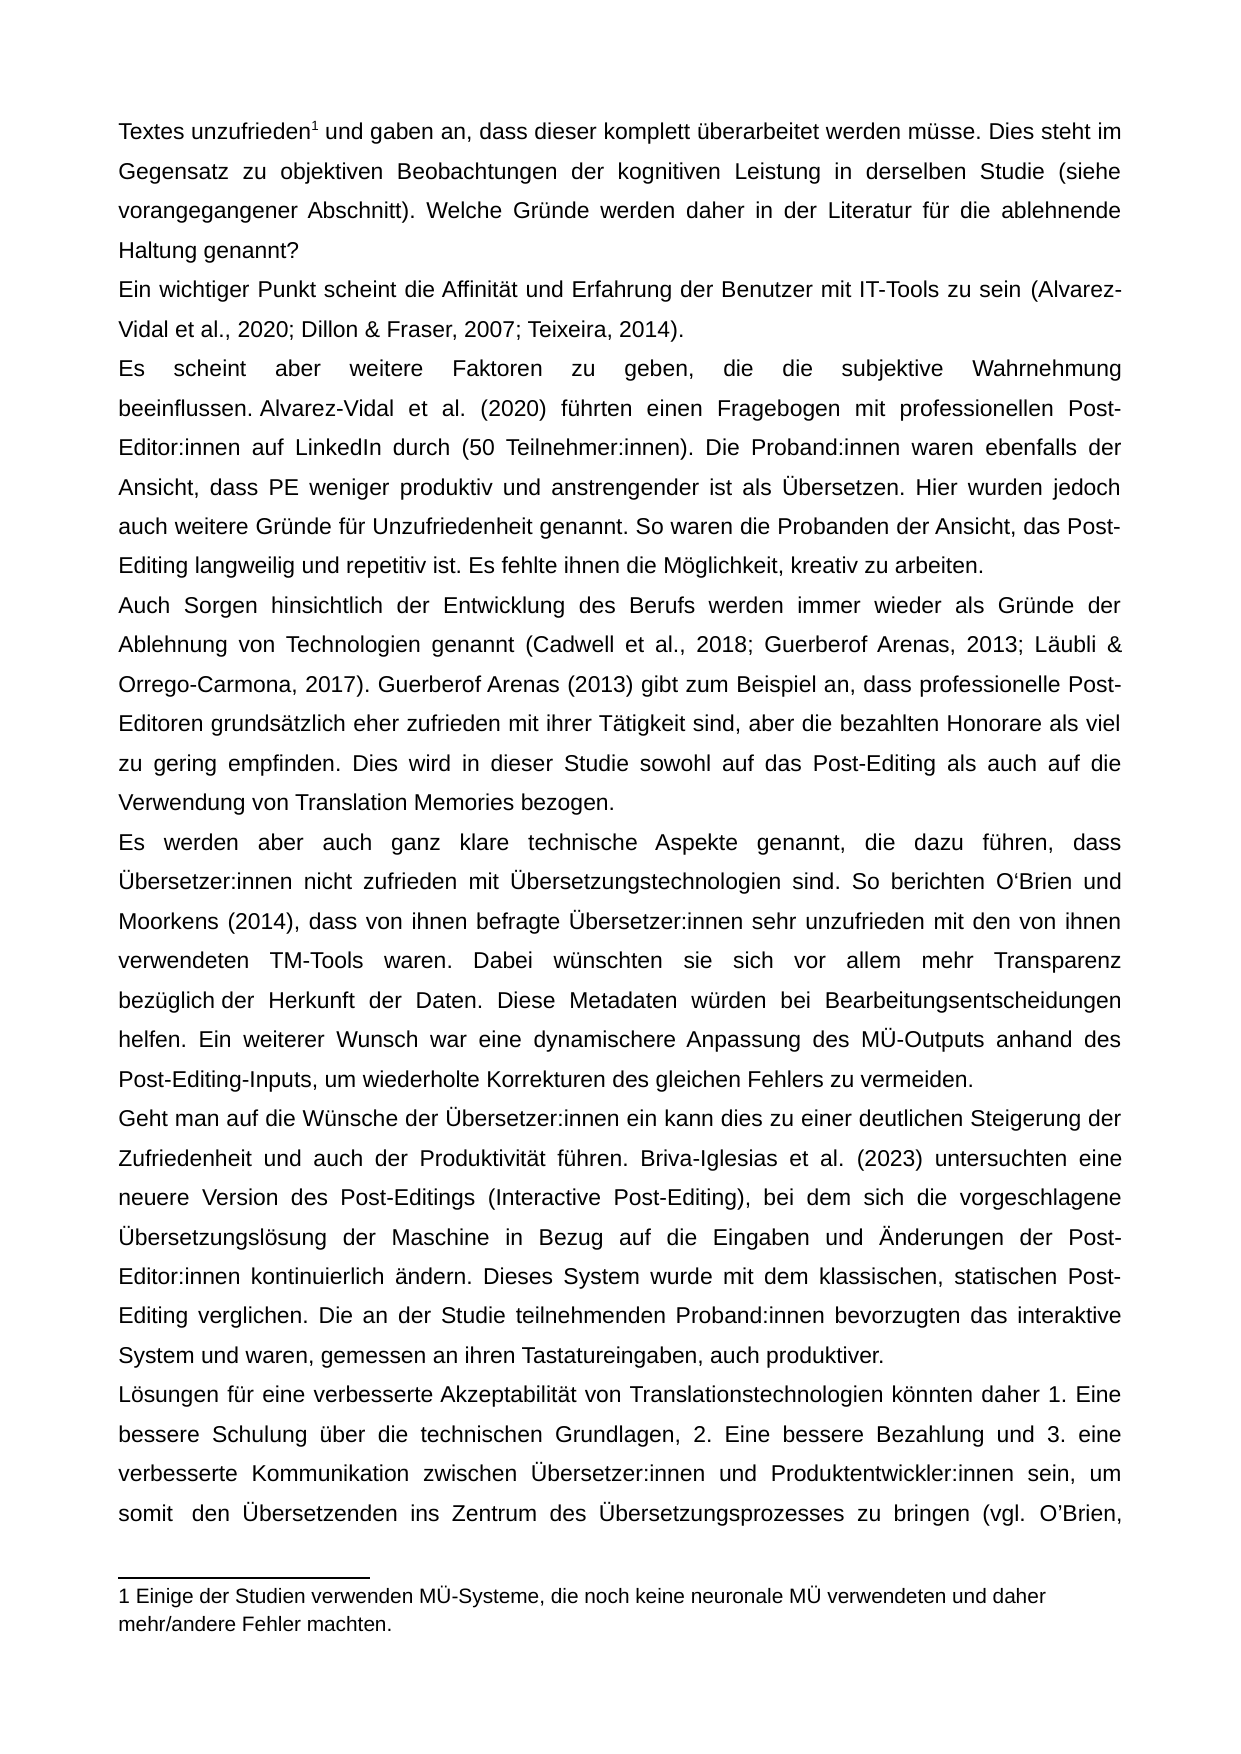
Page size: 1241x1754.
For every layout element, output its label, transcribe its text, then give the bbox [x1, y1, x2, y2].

text Ein wichtiger Punkt scheint die Affinität und Erfahrung der Benutzer mit IT-Tools zu sein (Alvarez-Vidal et al., 2020; Dillon & Fraser, 2007; Teixeira, 2014). [118, 276, 1122, 342]
text Geht man auf die Wünsche der Übersetzer:innen ein kann dies zu einer deutlichen Steigerung der Zufriedenheit und auch der Produktivität führen. Briva-Iglesias et al. (2023) untersuchten eine neuere Version des Post-Editings (Interactive Post-Editing), bei dem sich die vorgeschlagene Übersetzungslösung der Maschine in Bezug auf die Eingaben und Änderungen der Post-Editor:innen kontinuierlich ändern. Dieses System wurde mit dem klassischen, statischen Post-Editing verglichen. Die an der Studie teilnehmenden Proband:innen bevorzugten das interaktive System und waren, gemessen an ihren Tastatureingaben, auch produktiver. [118, 1105, 1122, 1368]
text Es werden aber auch ganz klare technische Aspekte genannt, die dazu führen, dass Übersetzer:innen nicht zufrieden mit Übersetzungstechnologien sind. So berichten O‘Brien und Moorkens (2014), dass von ihnen befragte Übersetzer:innen sehr unzufrieden mit den von ihnen verwendeten TM-Tools waren. Dabei wünschten sie sich vor allem mehr Transparenz bezüglich der Herkunft der Daten. Diese Metadaten würden bei Bearbeitungsentscheidungen helfen. Ein weiterer Wunsch war eine dynamischere Anpassung des MÜ-Outputs anhand des Post-Editing-Inputs, um wiederholte Korrekturen des gleichen Fehlers zu vermeiden. [118, 829, 1122, 1092]
text Textes unzufrieden und gaben an, dass dieser komplett überarbeitet werden müsse. Dies steht im Gegensatz zu objektiven Beobachtungen der kognitiven Leistung in derselben Studie (siehe vorangegangener Abschnitt). Welche Gründe werden daher in der Literatur für die ablehnende Haltung genannt? [118, 118, 1122, 263]
text Lösungen für eine verbesserte Akzeptabilität von Translationstechnologien könnten daher 1. Eine bessere Schulung über die technischen Grundlagen, 2. Eine bessere Bezahlung und 3. eine verbesserte Kommunikation zwischen Übersetzer:innen und Produktentwickler:innen sein, um somit den Übersetzenden ins Zentrum des Übersetzungsprozesses zu bringen (vgl. O’Brien, [118, 1381, 1122, 1526]
text Einige der Studien verwenden MÜ-Systeme, die noch keine neuronale MÜ verwendeten und daher mehr/andere Fehler machten. [118, 1584, 1122, 1636]
text Auch Sorgen hinsichtlich der Entwicklung des Berufs werden immer wieder als Gründe der Ablehnung von Technologien genannt (Cadwell et al., 2018; Guerberof Arenas, 2013; Läubli & Orrego-Carmona, 2017). Guerberof Arenas (2013) gibt zum Beispiel an, dass professionelle Post-Editoren grundsätzlich eher zufrieden mit ihrer Tätigkeit sind, aber die bezahlten Honorare als viel zu gering empfinden. Dies wird in dieser Studie sowohl auf das Post-Editing als auch auf die Verwendung von Translation Memories bezogen. [118, 592, 1122, 816]
text Es scheint aber weitere Faktoren zu geben, die die subjektive Wahrnehmung beeinflussen. Alvarez-Vidal et al. (2020) führten einen Fragebogen mit professionellen Post-Editor:innen auf LinkedIn durch (50 Teilnehmer:innen). Die Proband:innen waren ebenfalls der Ansicht, dass PE weniger produktiv und anstrengender ist als Übersetzen. Hier wurden jedoch auch weitere Gründe für Unzufriedenheit genannt. So waren die Probanden der Ansicht, das Post-Editing langweilig und repetitiv ist. Es fehlte ihnen die Möglichkeit, kreativ zu arbeiten. [118, 355, 1122, 579]
